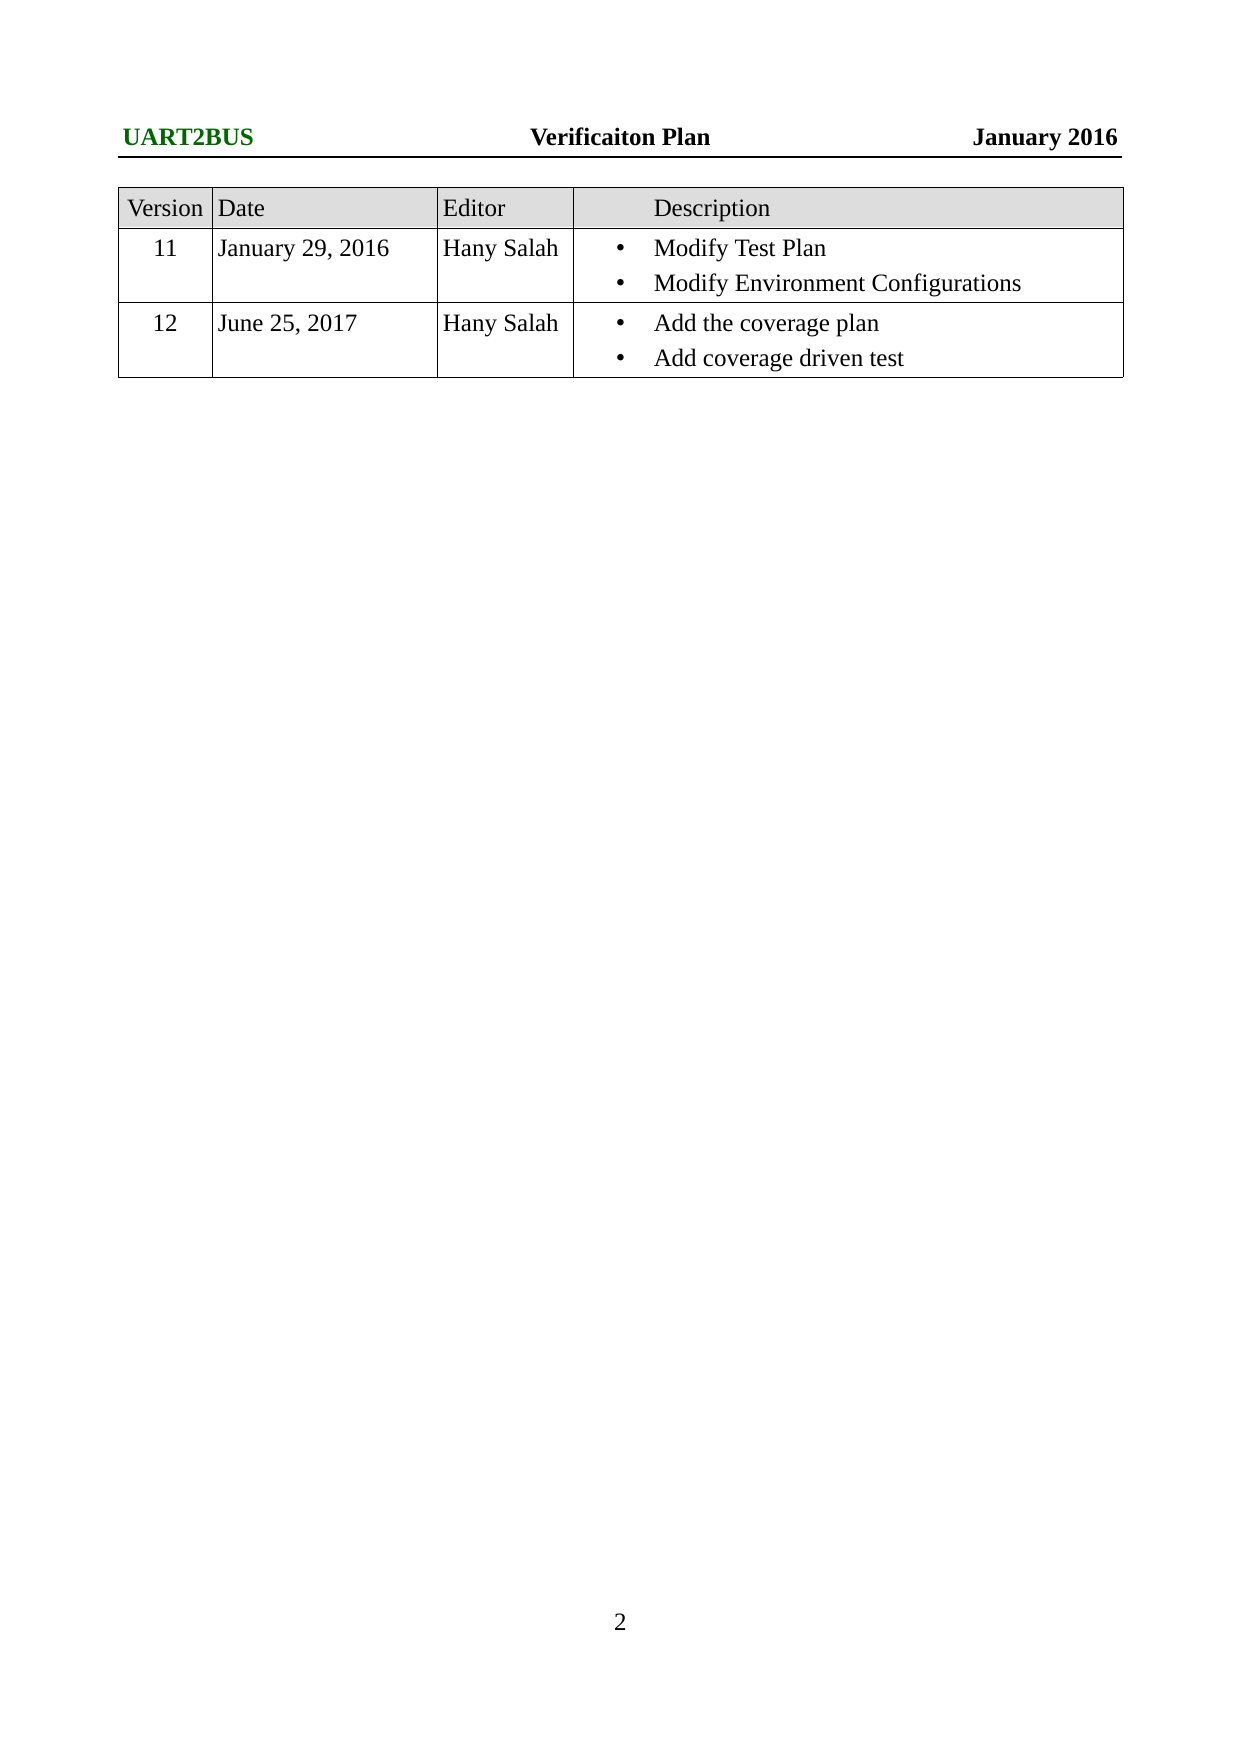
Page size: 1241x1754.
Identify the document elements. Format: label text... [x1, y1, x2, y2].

table_header Version [119, 188, 212, 227]
table_cell 12 [119, 303, 212, 377]
table_header Date [213, 188, 437, 227]
table_header Editor [438, 188, 573, 227]
table_cell January 29, 2016 [213, 229, 437, 302]
table_cell Modify Test Plan Modify Environment Configurations [574, 229, 1123, 302]
table_cell Hany Salah [438, 303, 573, 377]
table_header Description [574, 188, 1123, 227]
table_cell Add the coverage plan Add coverage driven test [574, 303, 1123, 377]
table_cell 11 [119, 229, 212, 302]
table_cell Hany Salah [438, 229, 573, 302]
table_cell June 25, 2017 [213, 303, 437, 377]
